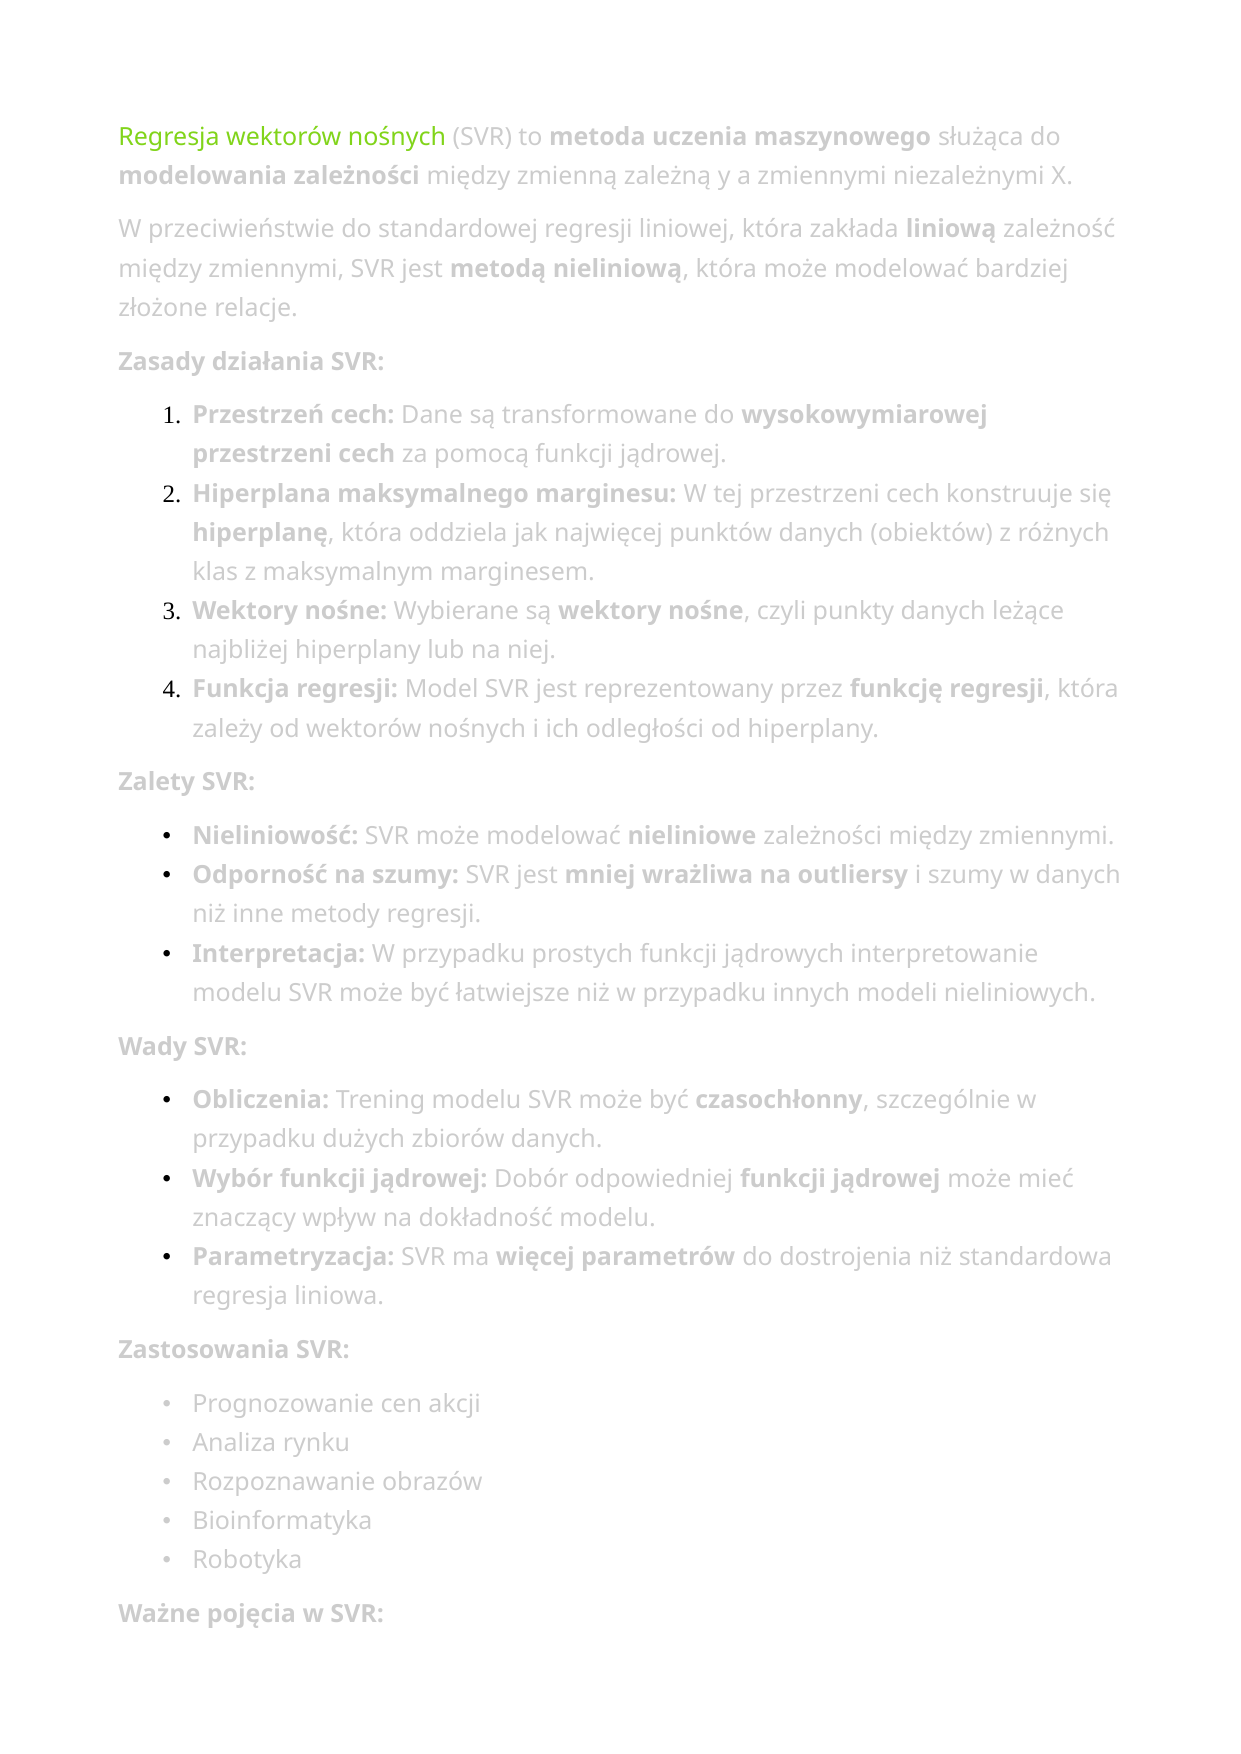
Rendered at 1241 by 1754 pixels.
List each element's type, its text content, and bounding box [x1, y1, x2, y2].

list Odporność na szumy: SVR jest mniej wrażliwa na outliersy i szumy w danych niż inne metody regresji. [162, 857, 1122, 930]
list Prognozowanie cen akcji [162, 1385, 1122, 1419]
list Parametryzacja: SVR ma więcej parametrów do dostrojenia niż standardowa regresja liniowa. [162, 1238, 1122, 1312]
list Analiza rynku [162, 1424, 1122, 1458]
list Obliczenia: Trening modelu SVR może być czasochłonny, szczególnie w przypadku dużych zbiorów danych. [162, 1082, 1122, 1155]
text Zalety SVR: [118, 764, 1122, 798]
list Funkcja regresji: Model SVR jest reprezentowany przez funkcję regresji, która zależy od wektorów nośnych i ich odległości od hiperplany. [162, 671, 1122, 744]
text Ważne pojęcia w SVR: [118, 1596, 1122, 1630]
list Nieliniowość: SVR może modelować nieliniowe zależności między zmiennymi. [162, 818, 1122, 852]
text Wady SVR: [118, 1028, 1122, 1062]
text Regresja wektorów nośnych (SVR) to metoda uczenia maszynowego służąca do modelowania zależności między zmienną zależną y a zmiennymi niezależnymi X. [118, 118, 1122, 191]
list Hiperplana maksymalnego marginesu: W tej przestrzeni cech konstruuje się hiperplanę, która oddziela jak najwięcej punktów danych (obiektów) z różnych klas z maksymalnym marginesem. [162, 475, 1122, 588]
list Robotyka [162, 1542, 1122, 1576]
list Wybór funkcji jądrowej: Dobór odpowiedniej funkcji jądrowej może mieć znaczący wpływ na dokładność modelu. [162, 1160, 1122, 1233]
list Przestrzeń cech: Dane są transformowane do wysokowymiarowej przestrzeni cech za pomocą funkcji jądrowej. [162, 397, 1122, 470]
list Rozpoznawanie obrazów [162, 1463, 1122, 1498]
text W przeciwieństwie do standardowej regresji liniowej, która zakłada liniową zależność między zmiennymi, SVR jest metodą nieliniową, która może modelować bardziej złożone relacje. [118, 211, 1122, 323]
list Bioinformatyka [162, 1503, 1122, 1537]
list Interpretacja: W przypadku prostych funkcji jądrowych interpretowanie modelu SVR może być łatwiejsze niż w przypadku innych modeli nieliniowych. [162, 935, 1122, 1008]
text Zasady działania SVR: [118, 343, 1122, 377]
text Zastosowania SVR: [118, 1331, 1122, 1366]
list Wektory nośne: Wybierane są wektory nośne, czyli punkty danych leżące najbliżej hiperplany lub na niej. [162, 593, 1122, 666]
